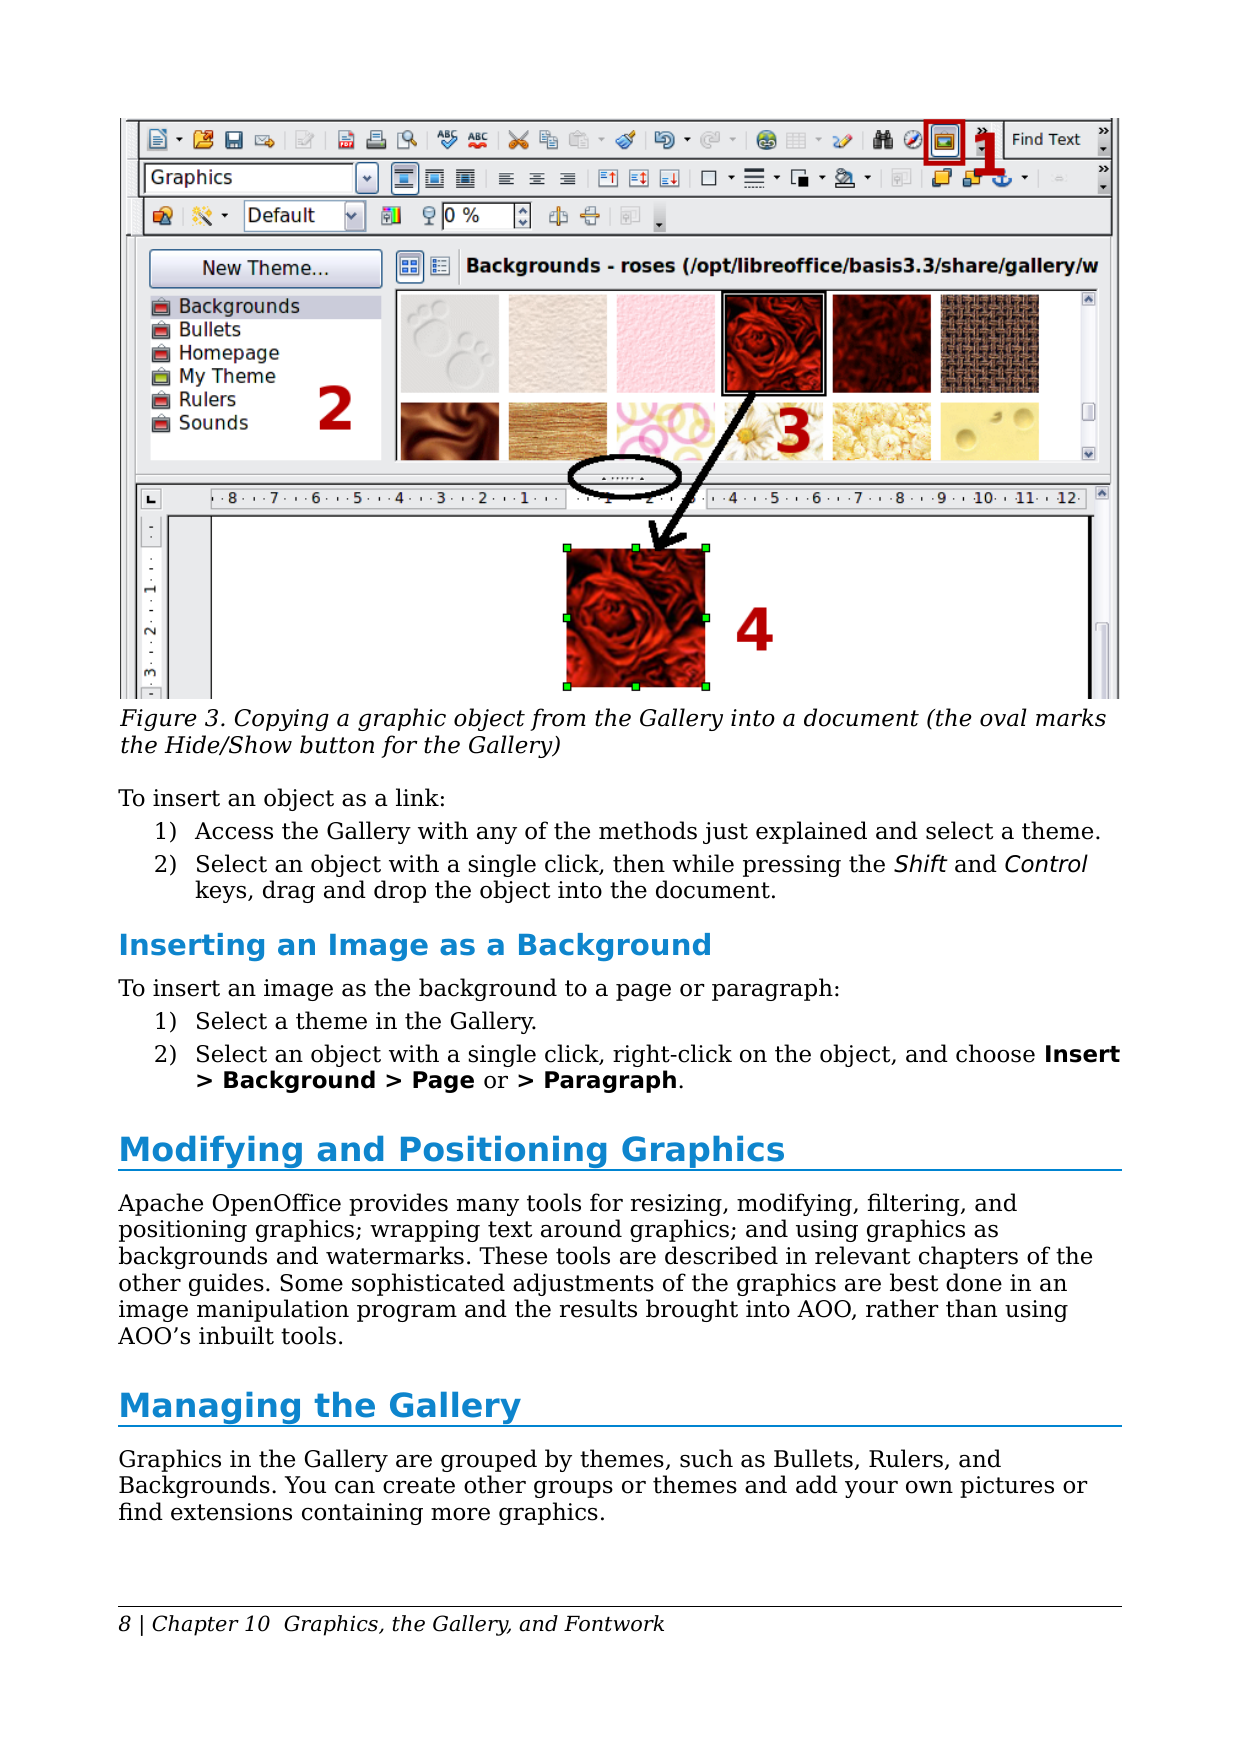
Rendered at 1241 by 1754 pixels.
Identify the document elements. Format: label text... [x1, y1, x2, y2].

list Select an object with a single click, then while pressing the Shift and Control keys, drag and drop the object into the document. [177, 851, 1122, 904]
list Select a theme in the Gallery. [177, 1008, 1122, 1034]
subtitle Managing the Gallery [118, 1386, 1122, 1425]
list To insert an image as the background to a page or paragraph: [118, 975, 1122, 1001]
text Apache OpenOffice provides many tools for resizing, modifying, filtering, and positioning graphics; wrapping text around graphics; and using graphics as backgrounds and watermarks. These tools are described in relevant chapters of the other guides. Some sophisticated adjustments of the graphics are best done in an image manipulation program and the results brought into AOO, rather than using AOO’s inbuilt tools. [118, 1190, 1122, 1350]
list To insert an object as a link: [118, 785, 1122, 811]
text Graphics in the Gallery are grouped by themes, such as Bullets, Rulers, and Backgrounds. You can create other groups or themes and add your own pictures or find extensions containing more graphics. [118, 1446, 1122, 1526]
picture [120, 118, 1120, 699]
list Access the Gallery with any of the methods just explained and select a theme. [177, 818, 1122, 844]
subtitle Inserting an Image as a Background [118, 928, 1122, 962]
list Select an object with a single click, right-click on the object, and choose Insert > Background > Page or > Paragraph. [177, 1041, 1122, 1094]
text Figure 3. Copying a graphic object from the Gallery into a document (the oval marks the Hide/Show button for the Gallery) [120, 705, 1120, 758]
subtitle Modifying and Positioning Graphics [118, 1130, 1122, 1169]
